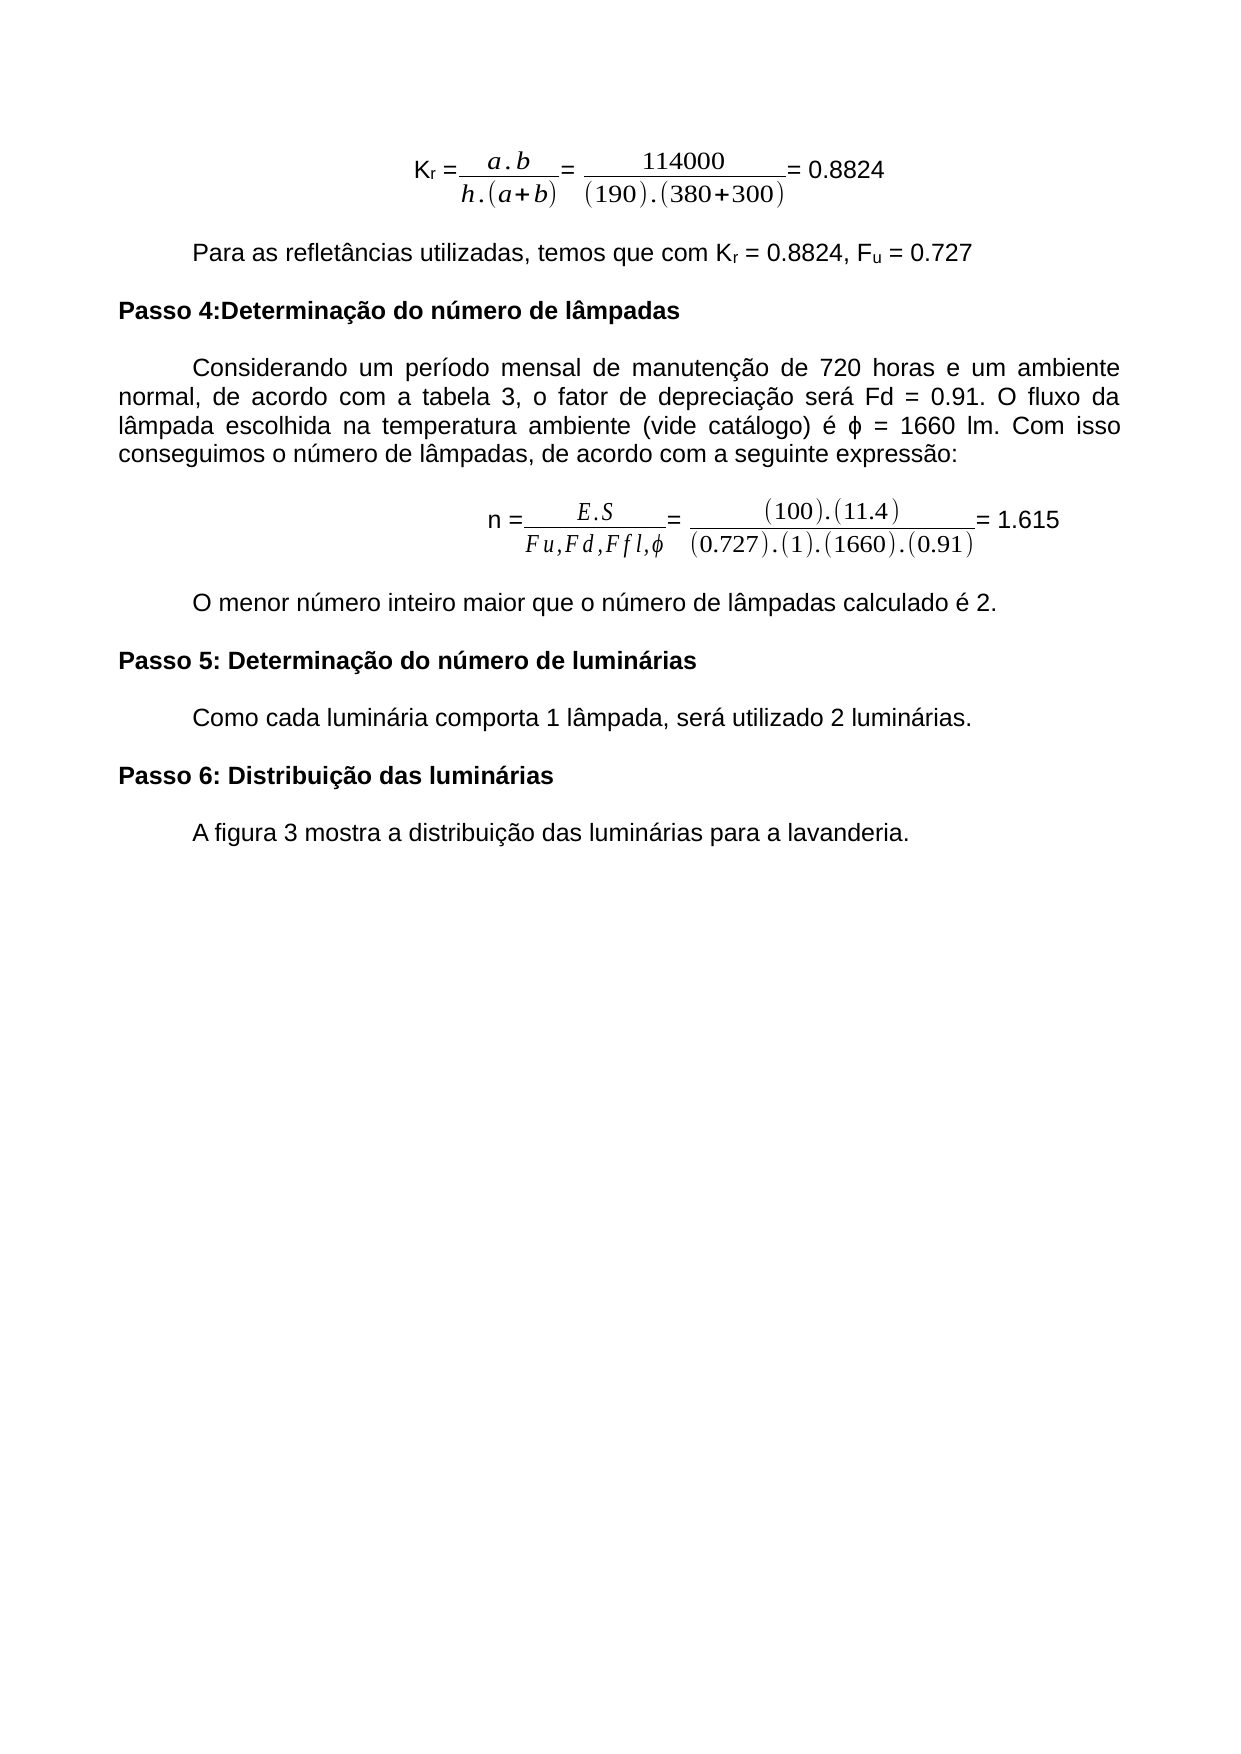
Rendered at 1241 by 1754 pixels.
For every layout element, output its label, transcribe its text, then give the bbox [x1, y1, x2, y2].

text Considerando um período mensal de manutenção de 720 horas e um ambiente normal, de acordo com a tabela 3, o fator de depreciação será Fd = 0.91. O fluxo da lâmpada escolhida na temperatura ambiente (vide catálogo) é ϕ = 1660 lm. Com isso conseguimos o número de lâmpadas, de acordo com a seguinte expressão: [118, 353, 1122, 468]
text Para as refletâncias utilizadas, temos que com Kr = 0.8824, Fu = 0.727 [118, 238, 1122, 267]
text n == = 1.615 [118, 497, 1122, 559]
text Kr == = 0.8824 [118, 147, 1122, 209]
text Passo 5: Determinação do número de luminárias [118, 646, 1122, 674]
text Como cada luminária comporta 1 lâmpada, será utilizado 2 luminárias. [118, 703, 1122, 732]
text Passo 4:Determinação do número de lâmpadas [118, 296, 1122, 324]
text O menor número inteiro maior que o número de lâmpadas calculado é 2. [118, 588, 1122, 617]
text Passo 6: Distribuição das luminárias [118, 761, 1122, 789]
text A figura 3 mostra a distribuição das luminárias para a lavanderia. [118, 818, 1122, 847]
